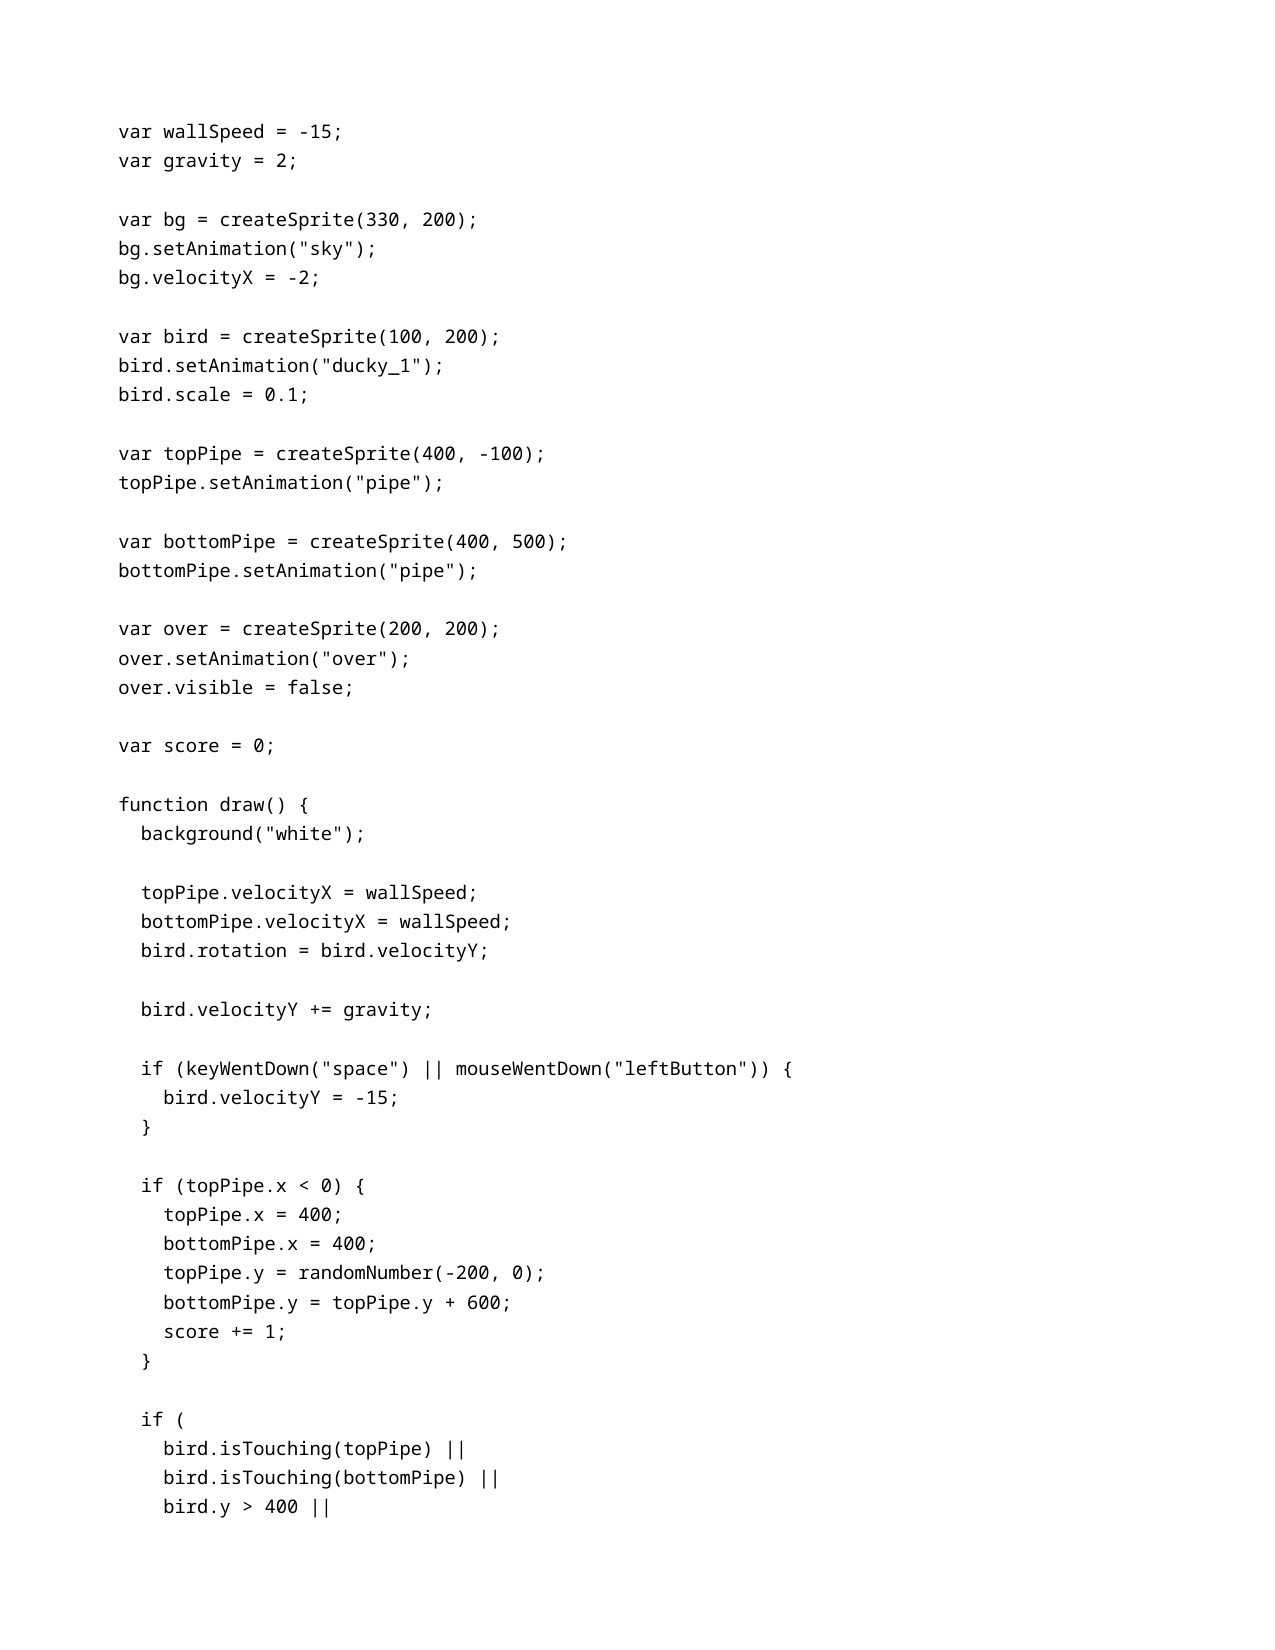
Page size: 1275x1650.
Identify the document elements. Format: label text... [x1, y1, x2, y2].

text } [118, 1347, 1157, 1373]
text bird.isTouching(topPipe) || [118, 1435, 1157, 1461]
text var score = 0; [118, 733, 1157, 758]
text bottomPipe.setAnimation("pipe"); [118, 557, 1157, 583]
text bird.setAnimation("ducky_1"); [118, 352, 1157, 378]
text score += 1; [118, 1318, 1157, 1344]
text bottomPipe.x = 400; [118, 1230, 1157, 1256]
text var bottomPipe = createSprite(400, 500); [118, 528, 1157, 553]
text bird.rotation = bird.velocityY; [118, 938, 1157, 963]
text bottomPipe.velocityX = wallSpeed; [118, 908, 1157, 934]
text if ( [118, 1406, 1157, 1432]
text } [118, 1113, 1157, 1139]
text bird.isTouching(bottomPipe) || [118, 1464, 1157, 1490]
text bottomPipe.y = topPipe.y + 600; [118, 1289, 1157, 1314]
text bg.setAnimation("sky"); [118, 235, 1157, 261]
text var bird = createSprite(100, 200); [118, 323, 1157, 348]
text background("white"); [118, 821, 1157, 846]
text if (topPipe.x < 0) { [118, 1172, 1157, 1197]
text topPipe.setAnimation("pipe"); [118, 469, 1157, 495]
text bird.velocityY += gravity; [118, 996, 1157, 1022]
text topPipe.x = 400; [118, 1201, 1157, 1227]
text var bg = createSprite(330, 200); [118, 206, 1157, 231]
text over.visible = false; [118, 674, 1157, 700]
text topPipe.velocityX = wallSpeed; [118, 879, 1157, 905]
text bg.velocityX = -2; [118, 264, 1157, 290]
text over.setAnimation("over"); [118, 645, 1157, 671]
text bird.y > 400 || [118, 1494, 1157, 1519]
text function draw() { [118, 791, 1157, 817]
text bird.scale = 0.1; [118, 382, 1157, 407]
text topPipe.y = randomNumber(-200, 0); [118, 1260, 1157, 1285]
text var topPipe = createSprite(400, -100); [118, 440, 1157, 466]
text bird.velocityY = -15; [118, 1084, 1157, 1109]
text var gravity = 2; [118, 147, 1157, 173]
text var wallSpeed = -15; [118, 118, 1157, 144]
text var over = createSprite(200, 200); [118, 616, 1157, 641]
text if (keyWentDown("space") || mouseWentDown("leftButton")) { [118, 1055, 1157, 1080]
